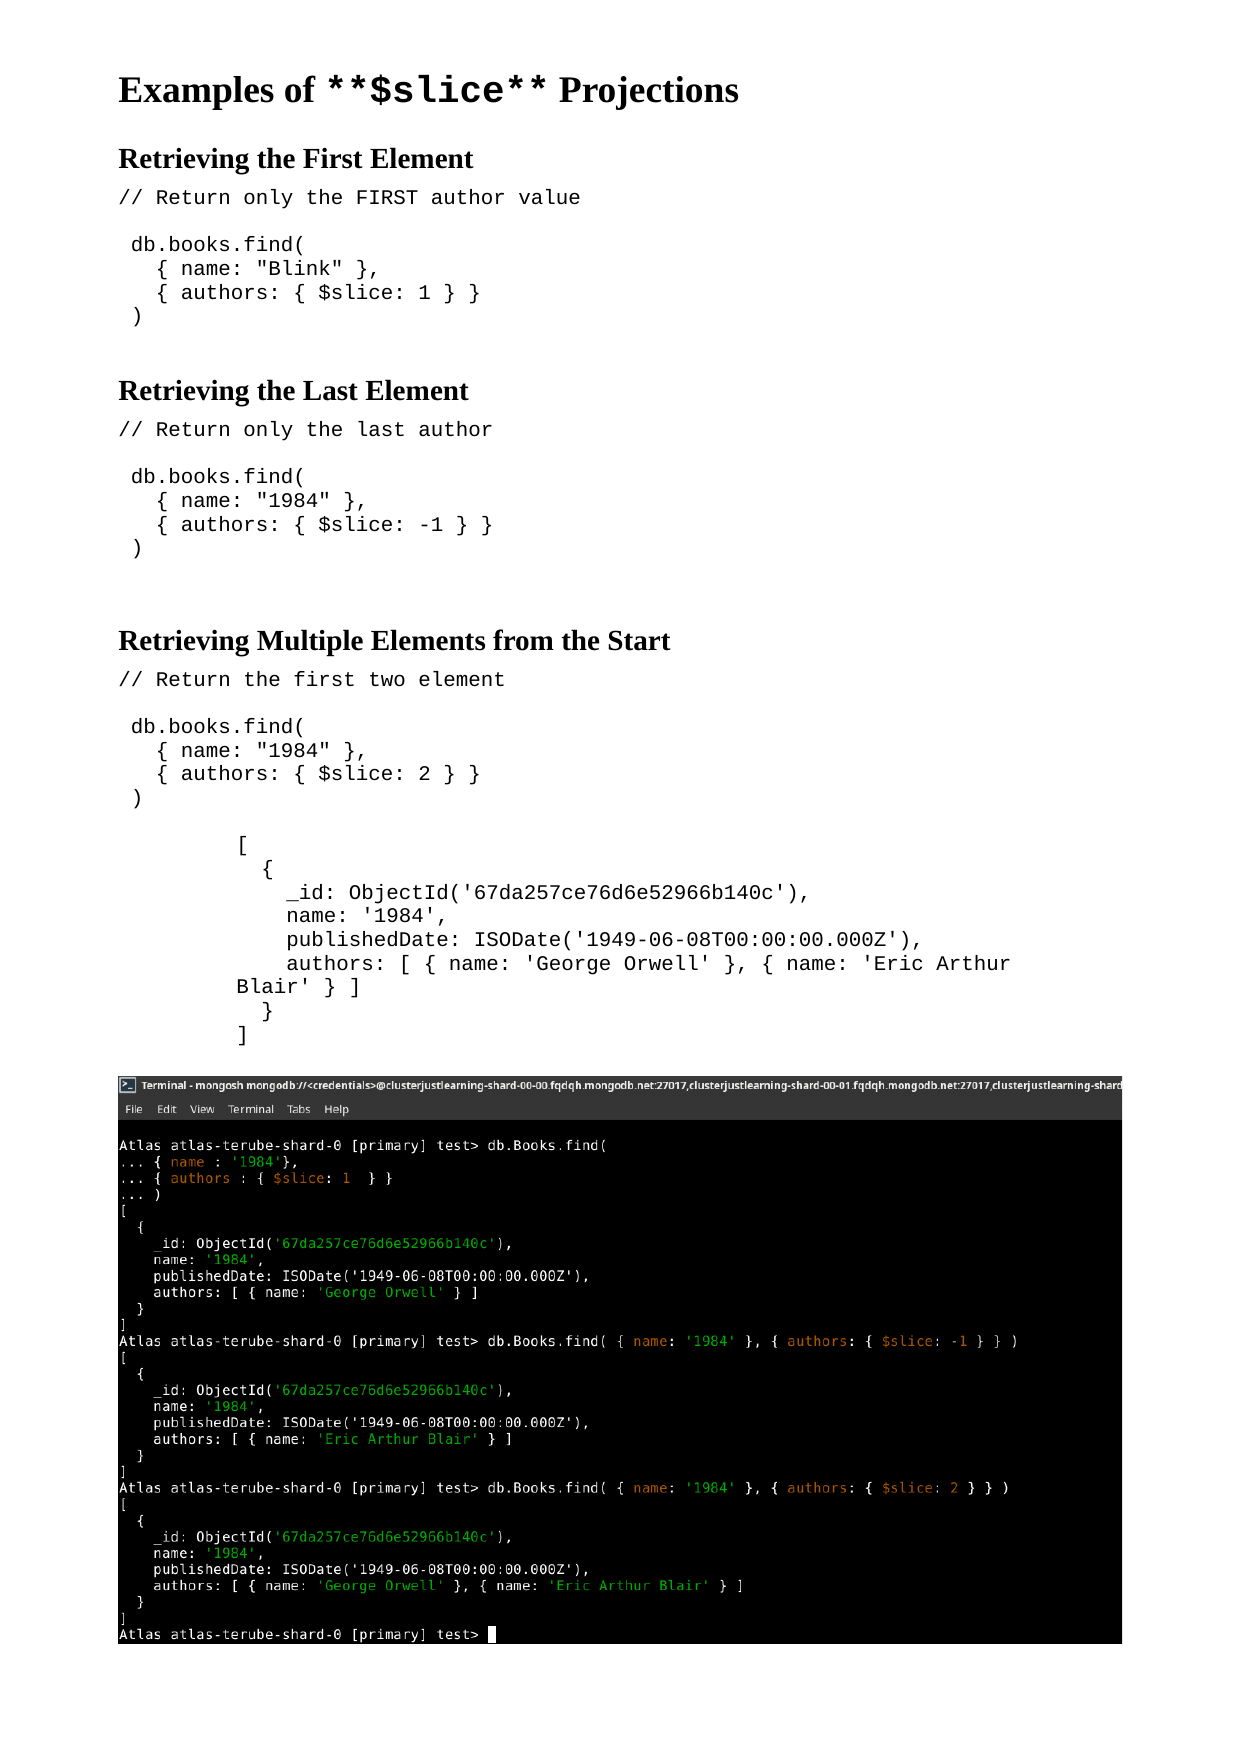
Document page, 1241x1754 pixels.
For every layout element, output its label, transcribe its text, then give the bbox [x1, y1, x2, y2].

text // Return only the last author [118, 419, 1122, 443]
text { authors: { $slice: 2 } } [118, 763, 1122, 787]
text ) [118, 787, 1122, 811]
subtitle Retrieving Multiple Elements from the Start [118, 623, 1122, 656]
text // Return the first two element [118, 669, 1122, 692]
text authors: [ { name: 'George Orwell' }, { name: 'Eric Arthur Blair' } ] [236, 953, 1122, 1000]
text { name: "1984" }, [118, 740, 1122, 763]
subtitle Retrieving the First Element [118, 141, 1122, 174]
subtitle Retrieving the Last Element [118, 373, 1122, 407]
text _id: ObjectId('67da257ce76d6e52966b140c'), [236, 882, 1122, 905]
text db.books.find( [118, 466, 1122, 490]
text } [236, 1000, 1122, 1023]
text ) [118, 305, 1122, 329]
text db.books.find( [118, 234, 1122, 258]
text ) [118, 537, 1122, 561]
text db.books.find( [118, 716, 1122, 740]
text [ [236, 834, 1122, 858]
text { name: "1984" }, [118, 490, 1122, 514]
text name: '1984', [236, 905, 1122, 929]
text { name: "Blink" }, [118, 258, 1122, 282]
picture [118, 1076, 1123, 1644]
text { authors: { $slice: 1 } } [118, 282, 1122, 305]
subtitle Examples of **$slice** Projections [118, 68, 1122, 114]
text // Return only the FIRST author value [118, 187, 1122, 211]
text publishedDate: ISODate('1949-06-08T00:00:00.000Z'), [236, 929, 1122, 953]
text ] [236, 1023, 1122, 1047]
text { authors: { $slice: -1 } } [118, 514, 1122, 537]
text { [236, 858, 1122, 882]
